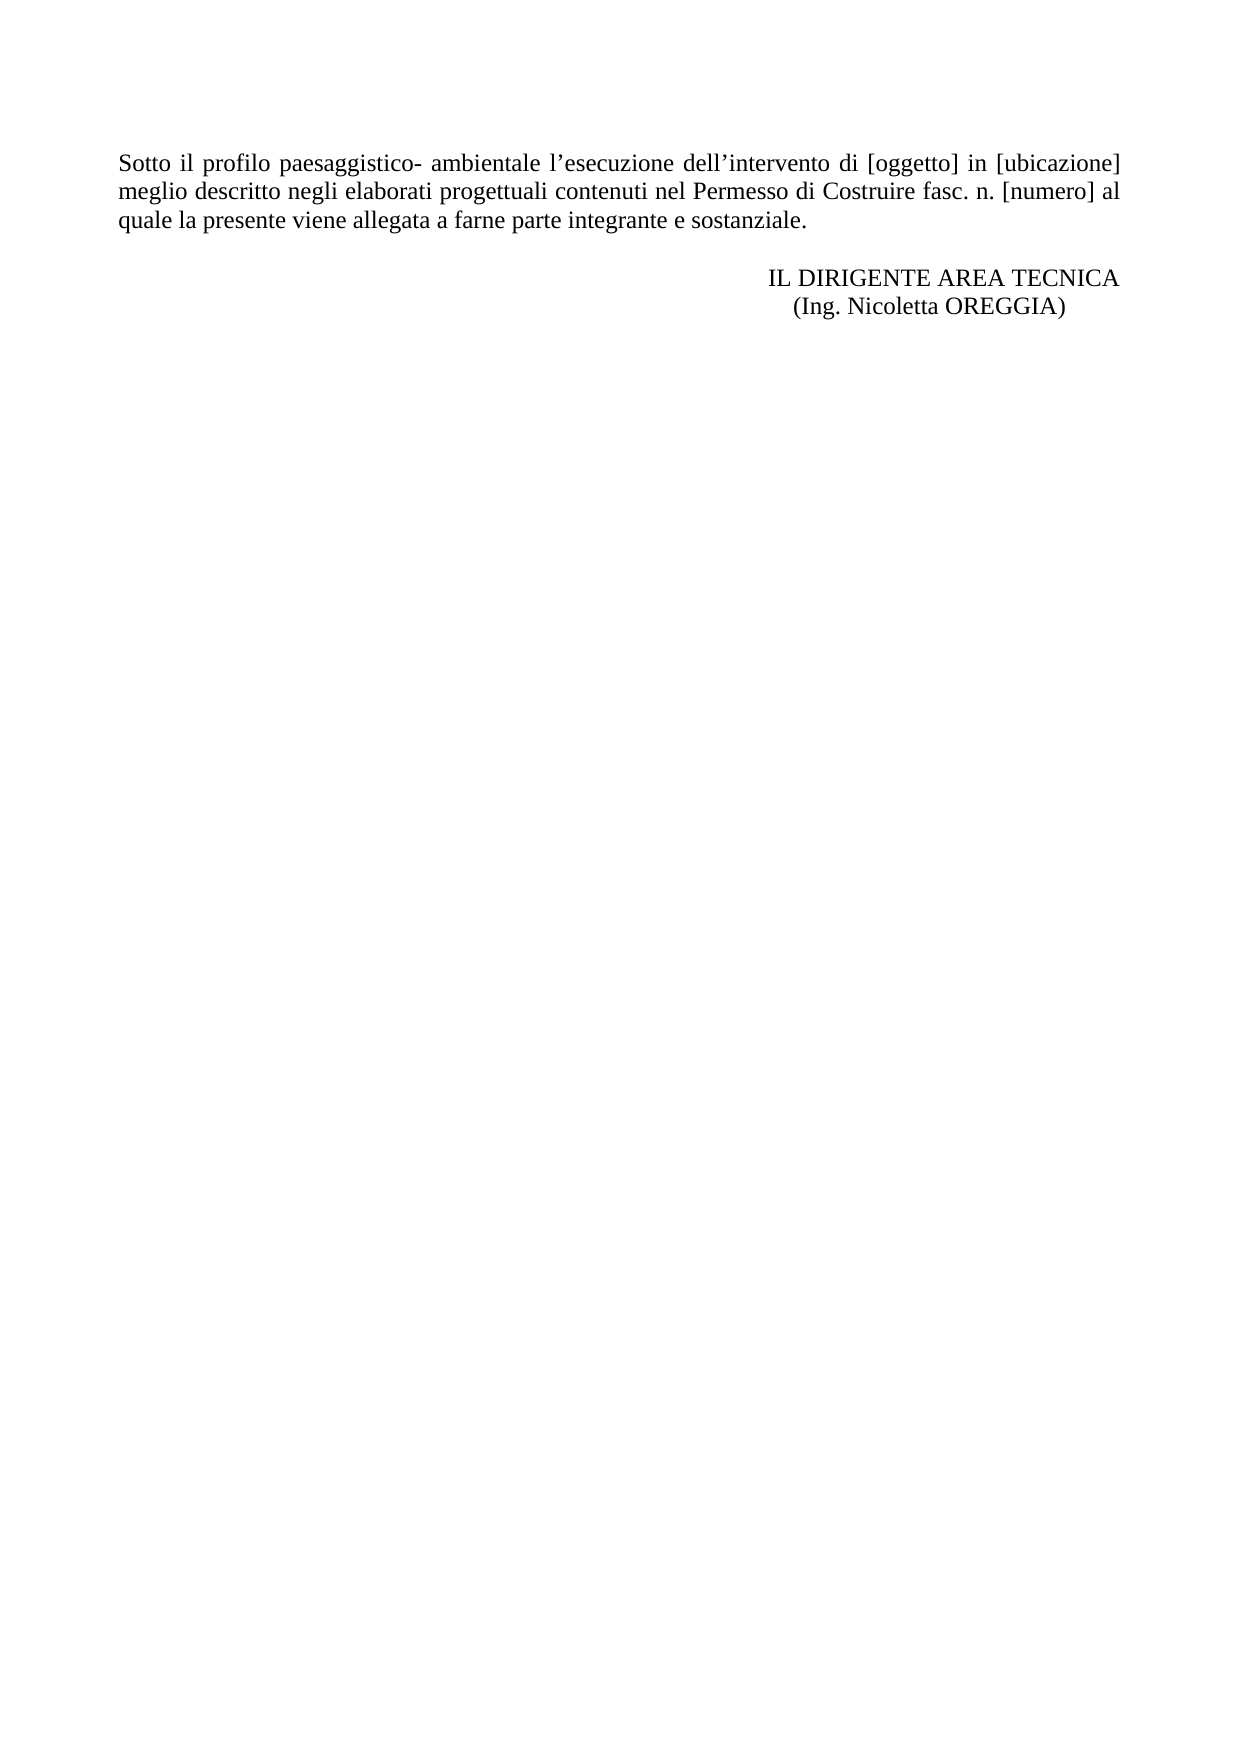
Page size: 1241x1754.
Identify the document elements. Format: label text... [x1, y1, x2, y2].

text (Ing. Nicoletta OREGGIA) [118, 291, 1122, 320]
text Sotto il profilo paesaggistico- ambientale l’esecuzione dell’intervento di [oggetto] in [ubicazione] meglio descritto negli elaborati progettuali contenuti nel Permesso di Costruire fasc. n. [numero] al quale la presente viene allegata a farne parte integrante e sostanziale. [118, 148, 1122, 234]
text IL DIRIGENTE AREA TECNICA [768, 263, 1122, 291]
